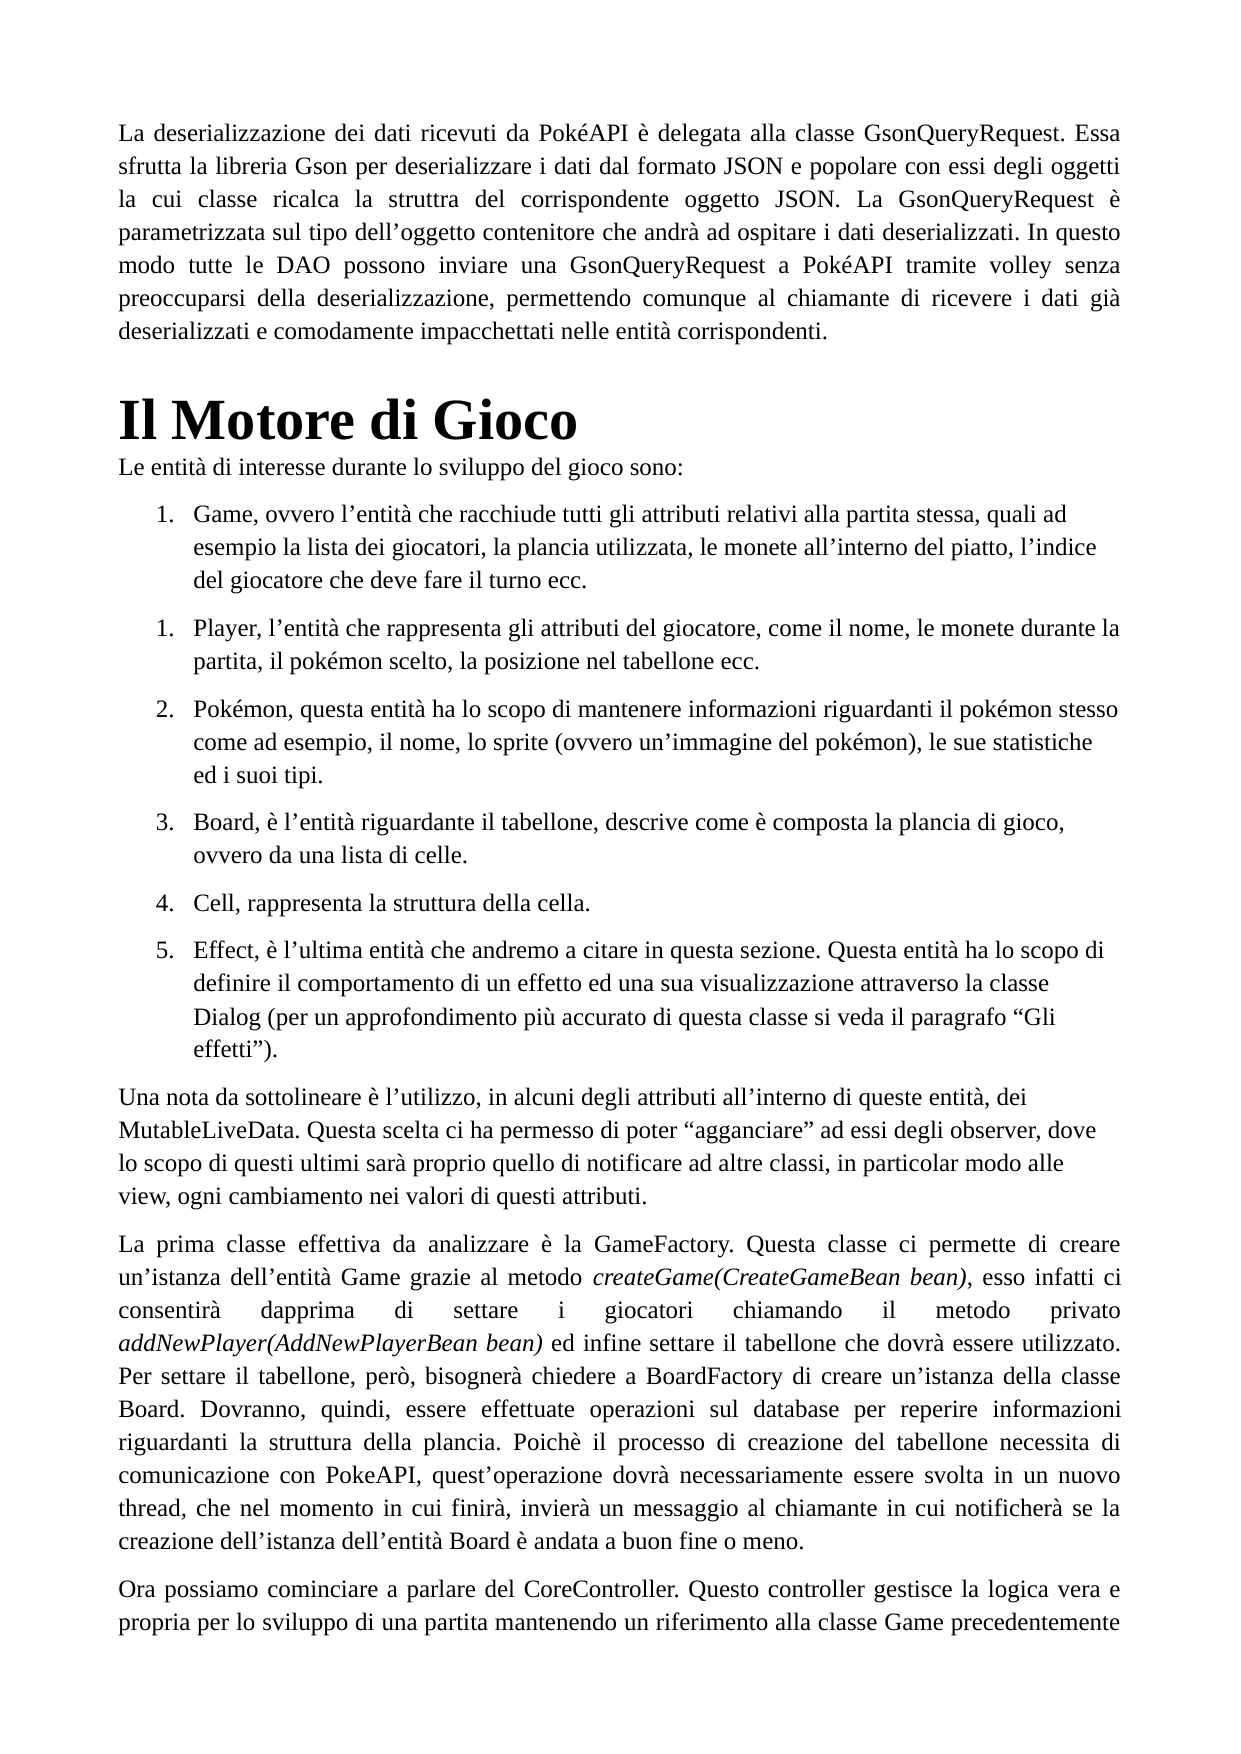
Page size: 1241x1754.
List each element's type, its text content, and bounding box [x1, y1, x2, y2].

text Ora possiamo cominciare a parlare del CoreController. Questo controller gestisce la logica vera e propria per lo sviluppo di una partita mantenendo un riferimento alla classe Game precedentemente [118, 1574, 1122, 1635]
list Effect, è l’ultima entità che andremo a citare in questa sezione. Questa entità ha lo scopo di definire il comportamento di un effetto ed una sua visualizzazione attraverso la classe Dialog (per un approfondimento più accurato di questa classe si veda il paragrafo “Gli effetti”). [156, 936, 1122, 1063]
subtitle Il Motore di Gioco [118, 385, 1122, 452]
text Una nota da sottolineare è l’utilizzo, in alcuni degli attributi all’interno di queste entità, dei MutableLiveData. Questa scelta ci ha permesso di poter “agganciare” ad essi degli observer, dove lo scopo di questi ultimi sarà proprio quello di notificare ad altre classi, in particolar modo alle view, ogni cambiamento nei valori di questi attributi. [118, 1082, 1122, 1210]
text La prima classe effettiva da analizzare è la GameFactory. Questa classe ci permette di creare un’istanza dell’entità Game grazie al metodo createGame(CreateGameBean bean), esso infatti ci consentirà dapprima di settare i giocatori chiamando il metodo privato addNewPlayer(AddNewPlayerBean bean) ed infine settare il tabellone che dovrà essere utilizzato. Per settare il tabellone, però, bisognerà chiedere a BoardFactory di creare un’istanza della classe Board. Dovranno, quindi, essere effettuate operazioni sul database per reperire informazioni riguardanti la struttura della plancia. Poichè il processo di creazione del tabellone necessita di comunicazione con PokeAPI, quest’operazione dovrà necessariamente essere svolta in un nuovo thread, che nel momento in cui finirà, invierà un messaggio al chiamante in cui notificherà se la creazione dell’istanza dell’entità Board è andata a buon fine o meno. [118, 1229, 1122, 1555]
text La deserializzazione dei dati ricevuti da PokéAPI è delegata alla classe GsonQueryRequest. Essa sfrutta la libreria Gson per deserializzare i dati dal formato JSON e popolare con essi degli oggetti la cui classe ricalca la struttra del corrispondente oggetto JSON. La GsonQueryRequest è parametrizzata sul tipo dell’oggetto contenitore che andrà ad ospitare i dati deserializzati. In questo modo tutte le DAO possono inviare una GsonQueryRequest a PokéAPI tramite volley senza preoccuparsi della deserializzazione, permettendo comunque al chiamante di ricevere i dati già deserializzati e comodamente impacchettati nelle entità corrispondenti. [118, 118, 1122, 345]
list Pokémon, questa entità ha lo scopo di mantenere informazioni riguardanti il pokémon stesso come ad esempio, il nome, lo sprite (ovvero un’immagine del pokémon), le sue statistiche ed i suoi tipi. [156, 694, 1122, 788]
list Cell, rappresenta la struttura della cella. [156, 888, 1122, 917]
list Board, è l’entità riguardante il tabellone, descrive come è composta la plancia di gioco, ovvero da una lista di celle. [156, 807, 1122, 869]
text Le entità di interesse durante lo sviluppo del gioco sono: [118, 452, 1122, 481]
list Player, l’entità che rappresenta gli attributi del giocatore, come il nome, le monete durante la partita, il pokémon scelto, la posizione nel tabellone ecc. [156, 613, 1122, 675]
list Game, ovvero l’entità che racchiude tutti gli attributi relativi alla partita stessa, quali ad esempio la lista dei giocatori, la plancia utilizzata, le monete all’interno del piatto, l’indice del giocatore che deve fare il turno ecc. [156, 499, 1122, 594]
